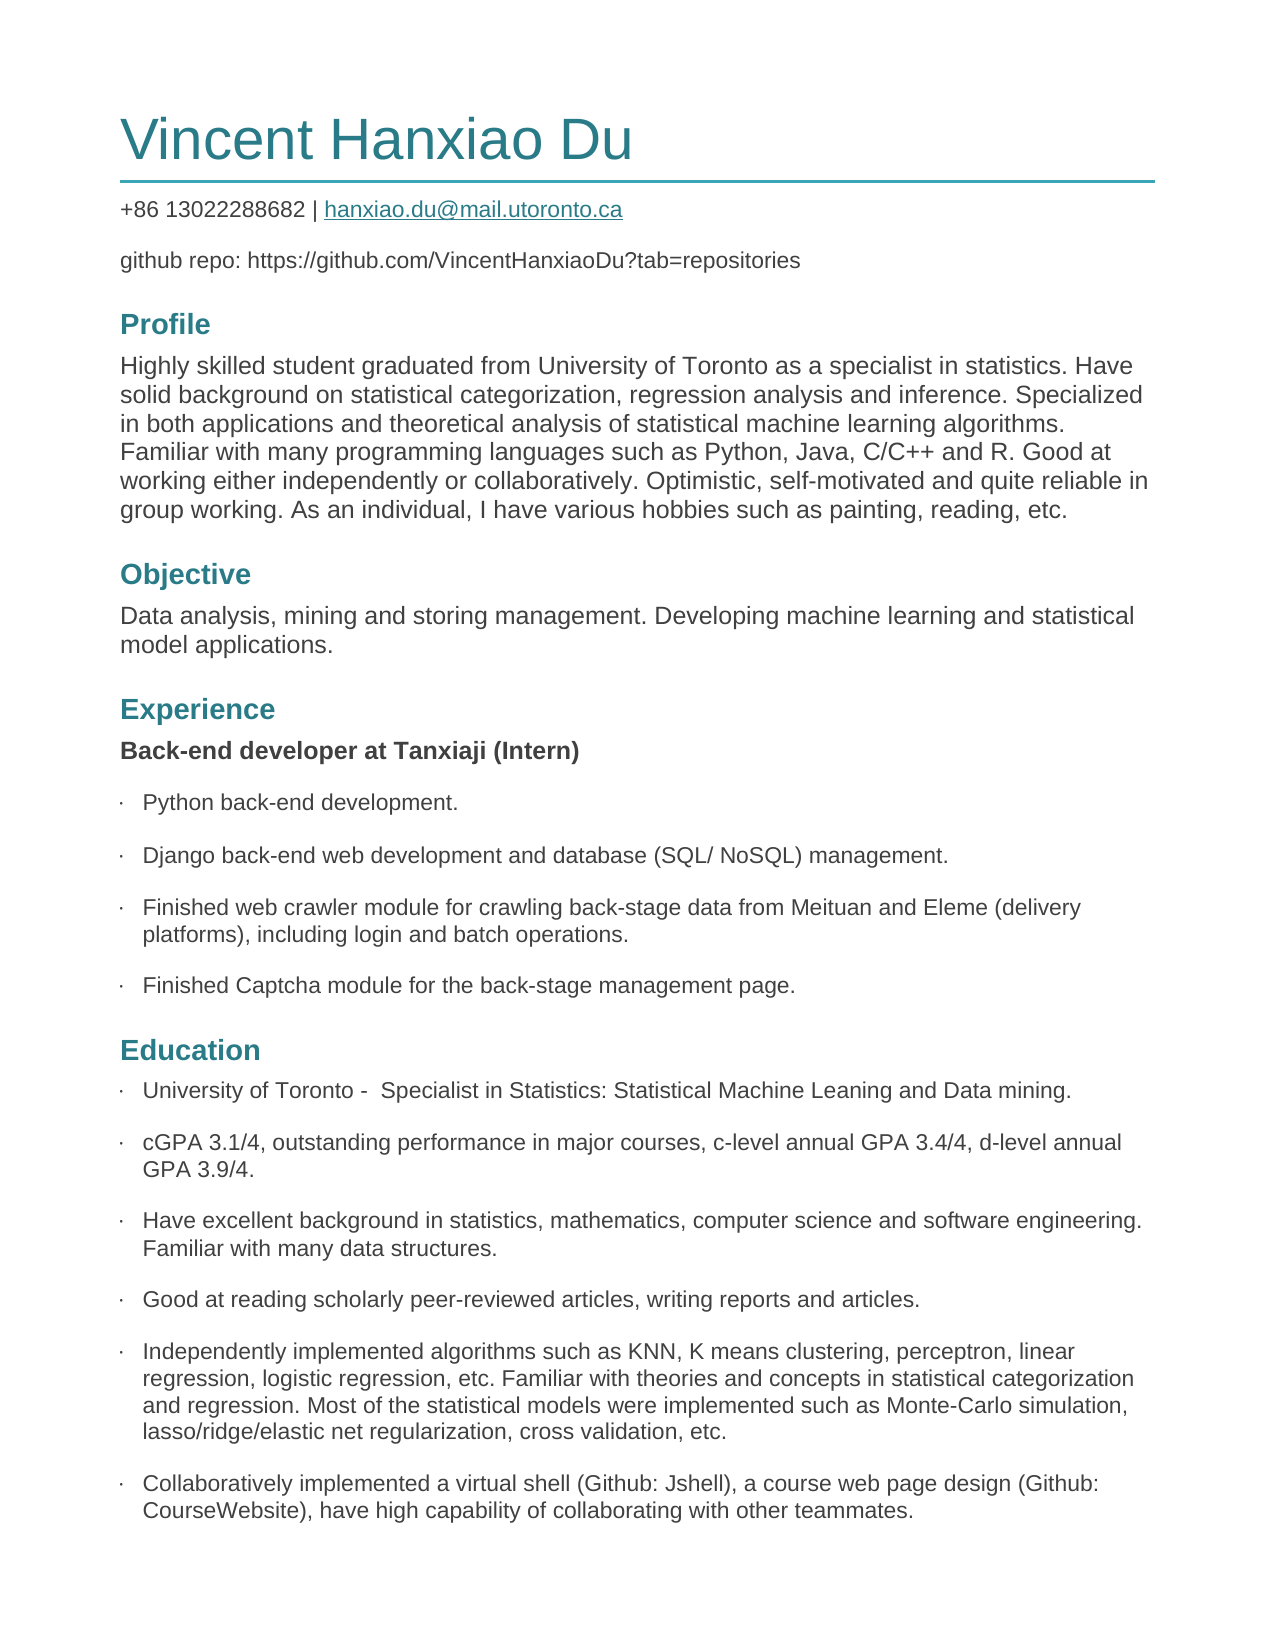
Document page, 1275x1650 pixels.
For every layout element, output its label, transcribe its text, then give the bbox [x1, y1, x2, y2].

subtitle Objective [120, 557, 1155, 590]
text +86 13022288682 | hanxiao.du@mail.utoronto.ca [120, 196, 1155, 222]
list Finished web crawler module for crawling back-stage data from Meituan and Eleme (delivery platforms), including login and batch operations. [120, 894, 1155, 947]
list Finished Captcha module for the back-stage management page. [120, 972, 1155, 999]
subtitle Education [120, 1033, 1155, 1066]
subtitle Experience [120, 692, 1155, 725]
list Good at reading scholarly peer-reviewed articles, writing reports and articles. [120, 1286, 1155, 1313]
text Back-end developer at Tanxiaji (Intern) [120, 736, 1155, 764]
list Independently implemented algorithms such as KNN, K means clustering, perceptron, linear regression, logistic regression, etc. Familiar with theories and concepts in statistical categorization and regression. Most of the statistical models were implemented such as Monte-Carlo simulation, lasso/ridge/elastic net regularization, cross validation, etc. [120, 1338, 1155, 1444]
list Django back-end web development and database (SQL/ NoSQL) management. [120, 842, 1155, 869]
text Data analysis, mining and storing management. Developing machine learning and statistical model applications. [120, 601, 1155, 658]
text Highly skilled student graduated from University of Toronto as a specialist in statistics. Have solid background on statistical categorization, regression analysis and inference. Specialized in both applications and theoretical analysis of statistical machine learning algorithms. Familiar with many programming languages such as Python, Java, C/C++ and R. Good at working either independently or collaboratively. Optimistic, self-motivated and quite reliable in group working. As an individual, I have various hobbies such as painting, reading, etc. [120, 351, 1155, 523]
list cGPA 3.1/4, outstanding performance in major courses, c-level annual GPA 3.4/4, d-level annual GPA 3.9/4. [120, 1129, 1155, 1182]
list University of Toronto - Specialist in Statistics: Statistical Machine Leaning and Data mining. [120, 1077, 1155, 1104]
list Python back-end development. [120, 789, 1155, 817]
subtitle Profile [120, 307, 1155, 341]
text github repo: https://github.com/VincentHanxiaoDu?tab=repositories [120, 247, 1155, 274]
list Collaboratively implemented a virtual shell (Github: Jshell), a course web page design (Github: CourseWebsite), have high capability of collaborating with other teammates. [120, 1469, 1155, 1523]
list Have excellent background in statistics, mathematics, computer science and software engineering. Familiar with many data structures. [120, 1207, 1155, 1261]
title Vincent Hanxiao Du [120, 105, 1155, 180]
